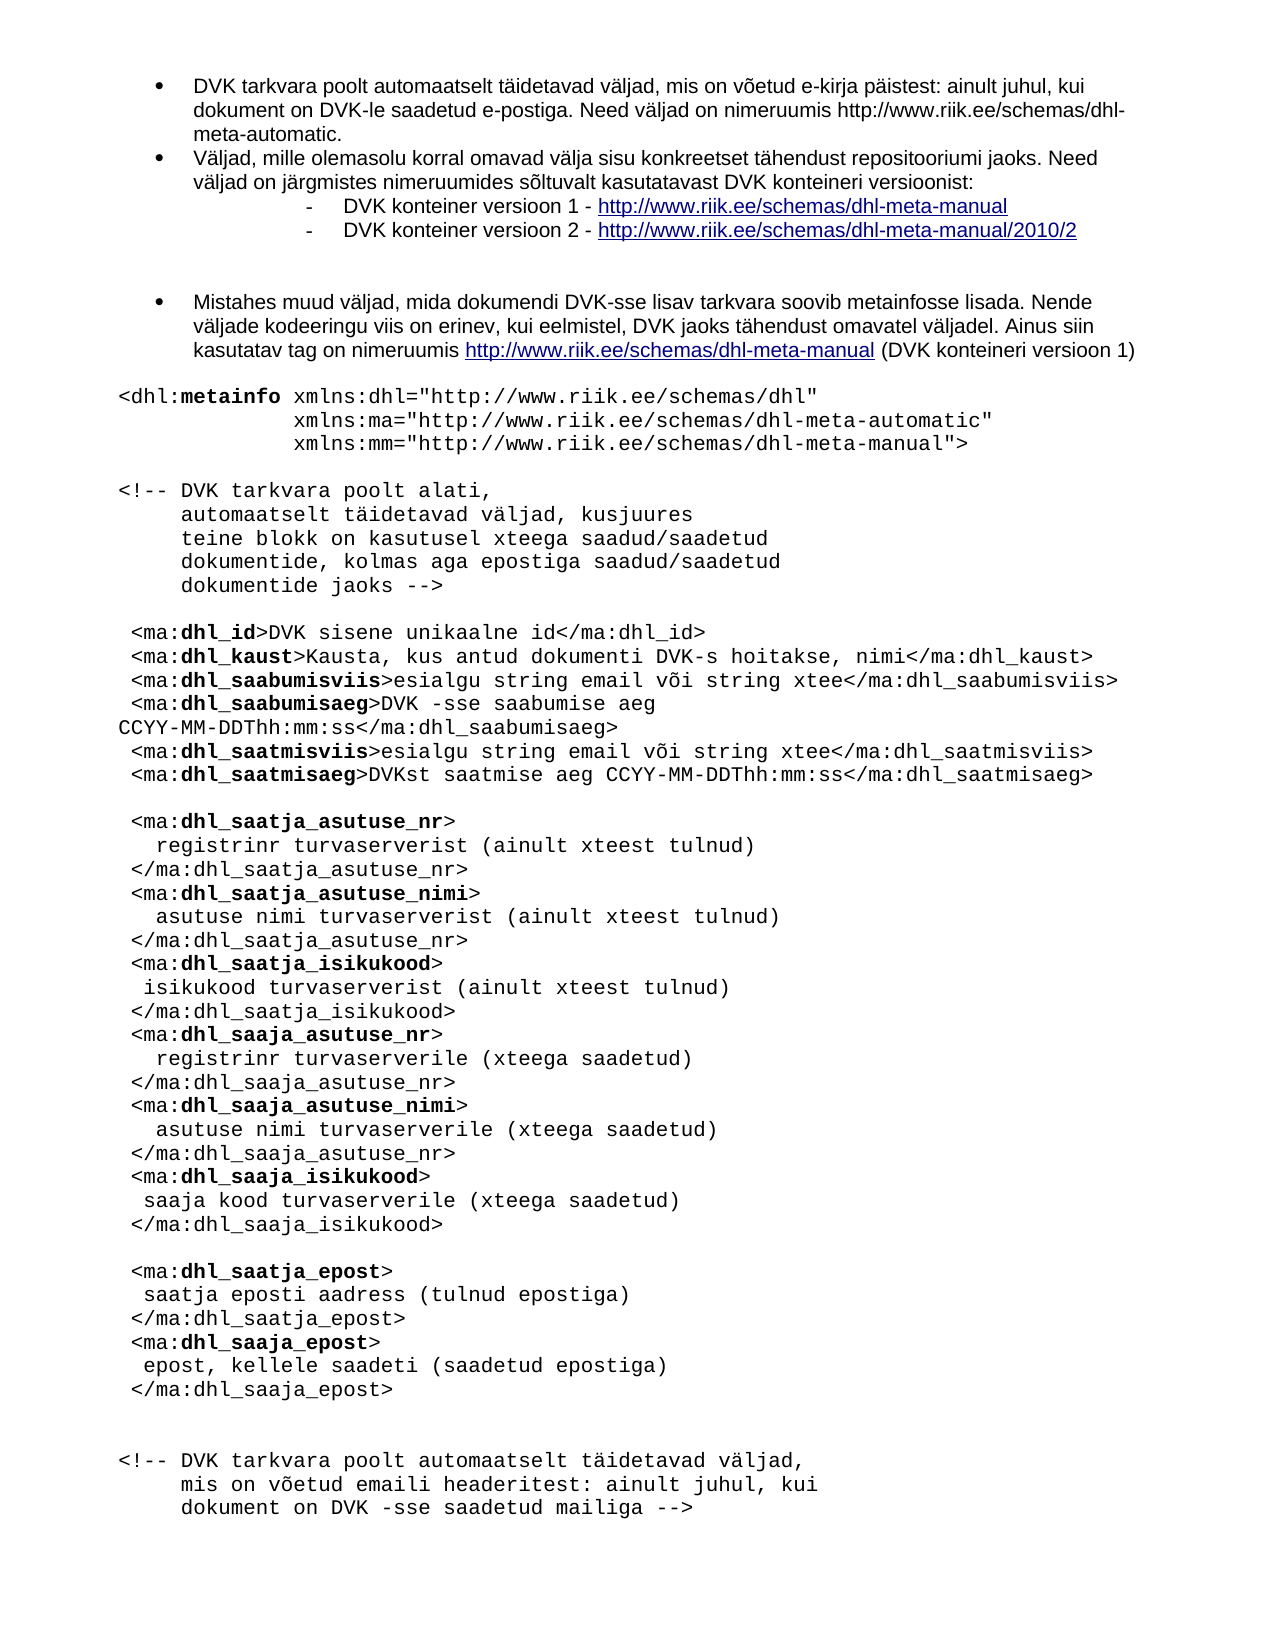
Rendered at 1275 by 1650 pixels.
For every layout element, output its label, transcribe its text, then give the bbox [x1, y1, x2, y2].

text mis on võetud emaili headeritest: ainult juhul, kui [118, 1474, 1157, 1497]
text <ma:dhl_kaust>Kausta, kus antud dokumenti DVK-s hoitakse, nimi</ma:dhl_kaust> [118, 646, 1157, 670]
text xmlns:ma="http://www.riik.ee/schemas/dhl-meta-automatic" [118, 409, 1157, 433]
text <ma:dhl_saaja_asutuse_nimi> [118, 1095, 1157, 1119]
text </ma:dhl_saatja_asutuse_nr> [118, 930, 1157, 953]
text <ma:dhl_saatmisviis>esialgu string email või string xtee</ma:dhl_saatmisviis> [118, 741, 1157, 764]
text dokumentide, kolmas aga epostiga saadud/saadetud [118, 551, 1157, 575]
text </ma:dhl_saaja_epost> [118, 1379, 1157, 1403]
text registrinr turvaserverist (ainult xteest tulnud) [118, 835, 1157, 859]
text <ma:dhl_saatja_isikukood> [118, 953, 1157, 977]
text dokumentide jaoks --> [118, 575, 1157, 599]
text </ma:dhl_saatja_isikukood> [118, 1001, 1157, 1024]
text saaja kood turvaserverile (xteega saadetud) [118, 1190, 1157, 1213]
text teine blokk on kasutusel xteega saadud/saadetud [118, 528, 1157, 551]
list DVK konteiner versioon 2 - http://www.riik.ee/schemas/dhl-meta-manual/2010/2 [306, 218, 1157, 242]
text <ma:dhl_saaja_isikukood> [118, 1166, 1157, 1190]
list DVK konteiner versioon 1 - http://www.riik.ee/schemas/dhl-meta-manual [306, 194, 1157, 218]
text </ma:dhl_saatja_epost> [118, 1308, 1157, 1332]
text xmlns:mm="http://www.riik.ee/schemas/dhl-meta-manual"> [118, 433, 1157, 457]
text <dhl:metainfo xmlns:dhl="http://www.riik.ee/schemas/dhl" [118, 386, 1157, 409]
list Väljad, mille olemasolu korral omavad välja sisu konkreetset tähendust repositooriumi jaoks. Need väljad on järgmistes nimeruumides sõltuvalt kasutatavast DVK konteineri versioonist: [156, 146, 1157, 194]
text asutuse nimi turvaserverile (xteega saadetud) [118, 1119, 1157, 1143]
text asutuse nimi turvaserverist (ainult xteest tulnud) [118, 906, 1157, 930]
text dokument on DVK -sse saadetud mailiga --> [118, 1497, 1157, 1521]
text </ma:dhl_saatja_asutuse_nr> [118, 859, 1157, 882]
text </ma:dhl_saaja_asutuse_nr> [118, 1143, 1157, 1166]
text epost, kellele saadeti (saadetud epostiga) [118, 1355, 1157, 1379]
text <ma:dhl_saatja_epost> [118, 1261, 1157, 1284]
text </ma:dhl_saaja_asutuse_nr> [118, 1072, 1157, 1095]
text automaatselt täidetavad väljad, kusjuures [118, 504, 1157, 528]
text <ma:dhl_saaja_asutuse_nr> [118, 1024, 1157, 1048]
text registrinr turvaserverile (xteega saadetud) [118, 1048, 1157, 1072]
text <ma:dhl_saabumisaeg>DVK -sse saabumise aeg CCYY-MM-DDThh:mm:ss</ma:dhl_saabumisaeg> [118, 693, 1157, 741]
text isikukood turvaserverist (ainult xteest tulnud) [118, 977, 1157, 1001]
text <ma:dhl_saatja_asutuse_nr> [118, 812, 1157, 835]
text <ma:dhl_saabumisviis>esialgu string email või string xtee</ma:dhl_saabumisviis> [118, 670, 1157, 693]
text <!-- DVK tarkvara poolt alati, [118, 481, 1157, 504]
text <ma:dhl_saatmisaeg>DVKst saatmise aeg CCYY-MM-DDThh:mm:ss</ma:dhl_saatmisaeg> [118, 764, 1157, 788]
text saatja eposti aadress (tulnud epostiga) [118, 1284, 1157, 1308]
text <ma:dhl_saaja_epost> [118, 1332, 1157, 1355]
text <ma:dhl_id>DVK sisene unikaalne id</ma:dhl_id> [118, 622, 1157, 646]
list DVK tarkvara poolt automaatselt täidetavad väljad, mis on võetud e-kirja päistest: ainult juhul, kui dokument on DVK-le saadetud e-postiga. Need väljad on nimeruumis http://www.riik.ee/schemas/dhl-meta-automatic. [156, 74, 1157, 146]
text <ma:dhl_saatja_asutuse_nimi> [118, 882, 1157, 906]
text </ma:dhl_saaja_isikukood> [118, 1213, 1157, 1237]
text <!-- DVK tarkvara poolt automaatselt täidetavad väljad, [118, 1450, 1157, 1474]
list Mistahes muud väljad, mida dokumendi DVK-sse lisav tarkvara soovib metainfosse lisada. Nende väljade kodeeringu viis on erinev, kui eelmistel, DVK jaoks tähendust omavatel väljadel. Ainus siin kasutatav tag on nimeruumis http://www.riik.ee/schemas/dhl-meta-manual (DVK konteineri versioon 1) [156, 290, 1157, 362]
